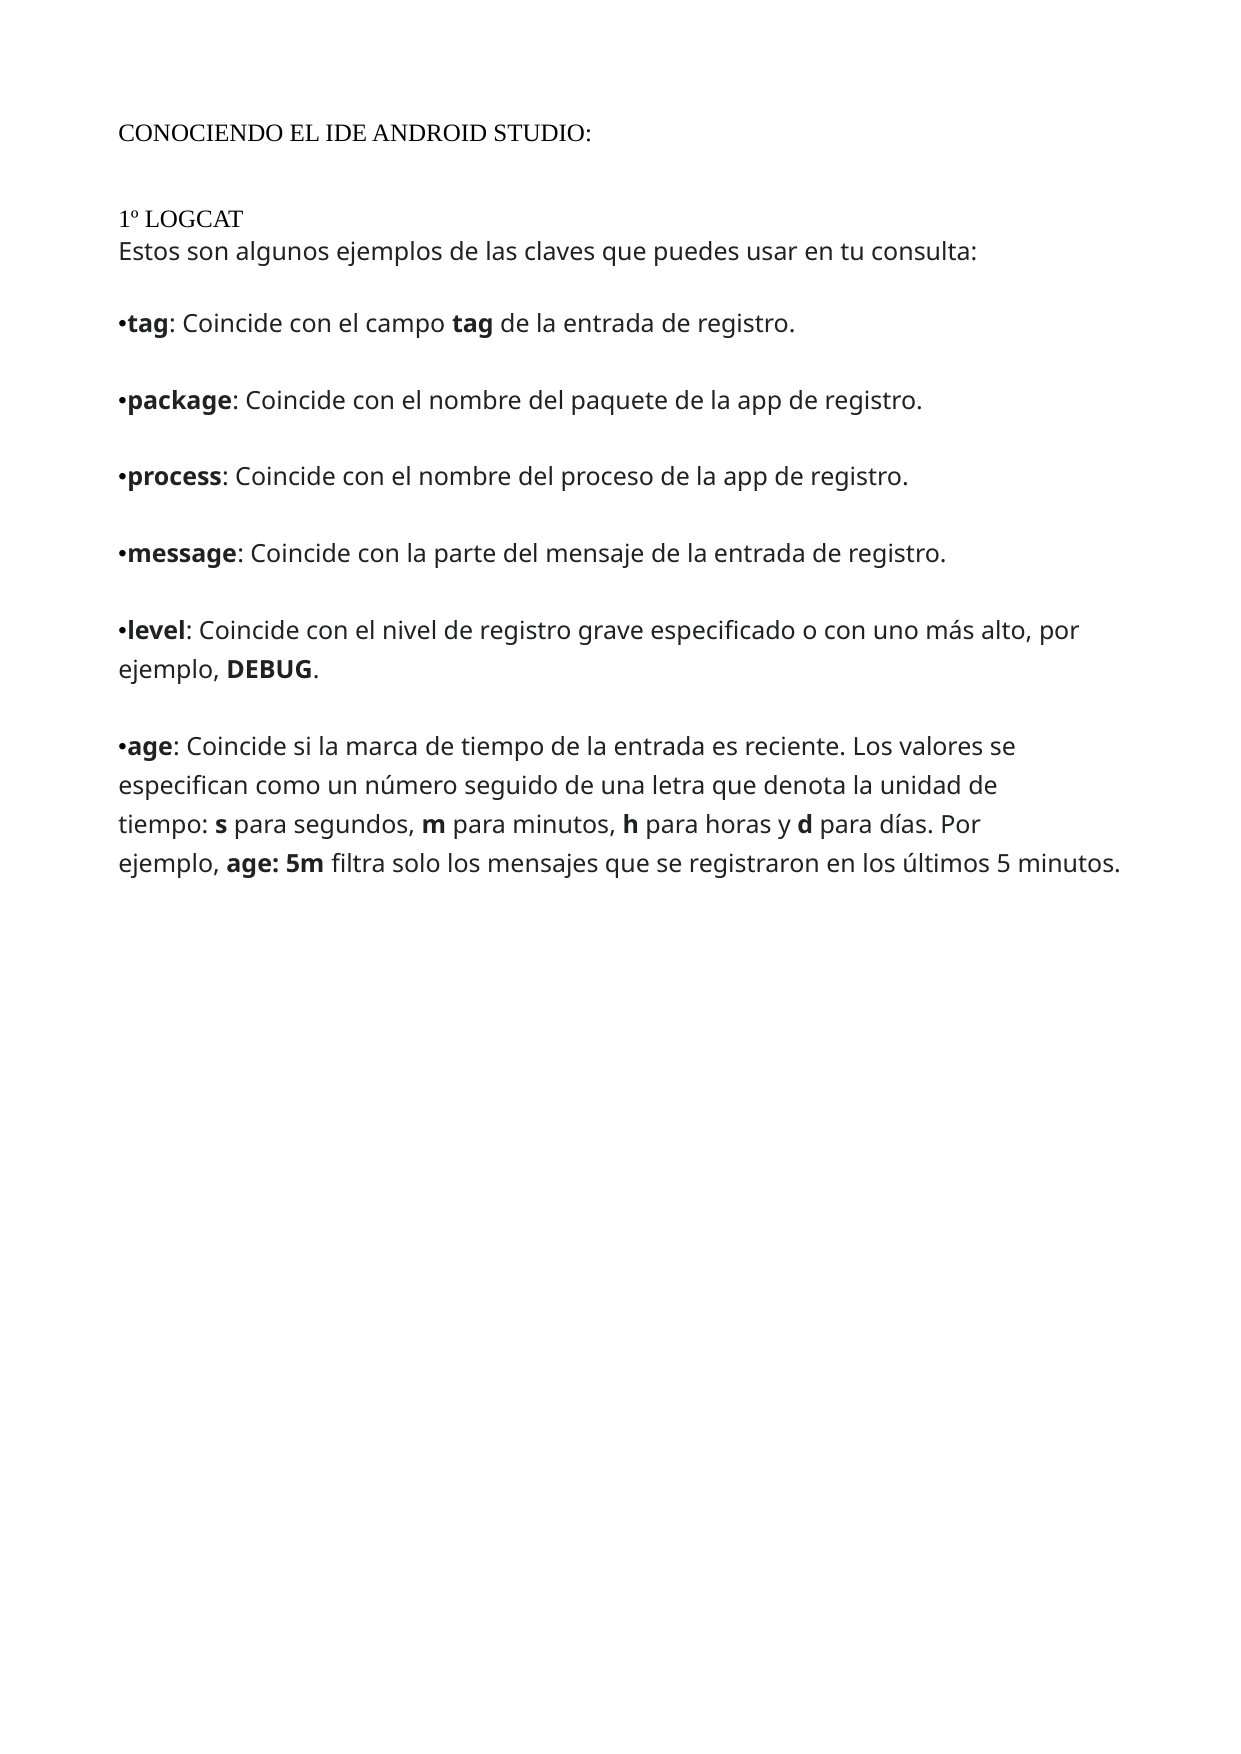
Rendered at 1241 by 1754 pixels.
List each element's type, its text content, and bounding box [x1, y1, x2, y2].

list package: Coincide con el nombre del paquete de la app de registro. [118, 382, 1122, 416]
list message: Coincide con la parte del mensaje de la entrada de registro. [118, 536, 1122, 570]
list process: Coincide con el nombre del proceso de la app de registro. [118, 459, 1122, 493]
text Estos son algunos ejemplos de las claves que puedes usar en tu consulta: [118, 233, 1122, 267]
list level: Coincide con el nivel de registro grave especificado o con uno más alto, por ejemplo, DEBUG. [118, 612, 1122, 686]
list tag: Coincide con el campo tag de la entrada de registro. [118, 306, 1122, 340]
text CONOCIENDO EL IDE ANDROID STUDIO: [118, 118, 1122, 147]
list age: Coincide si la marca de tiempo de la entrada es reciente. Los valores se especifican como un número seguido de una letra que denota la unidad de tiempo: s para segundos, m para minutos, h para horas y d para días. Por ejemplo, age: 5m filtra solo los mensajes que se registraron en los últimos 5 minutos. [118, 728, 1122, 880]
text 1º LOGCAT [118, 204, 1122, 233]
